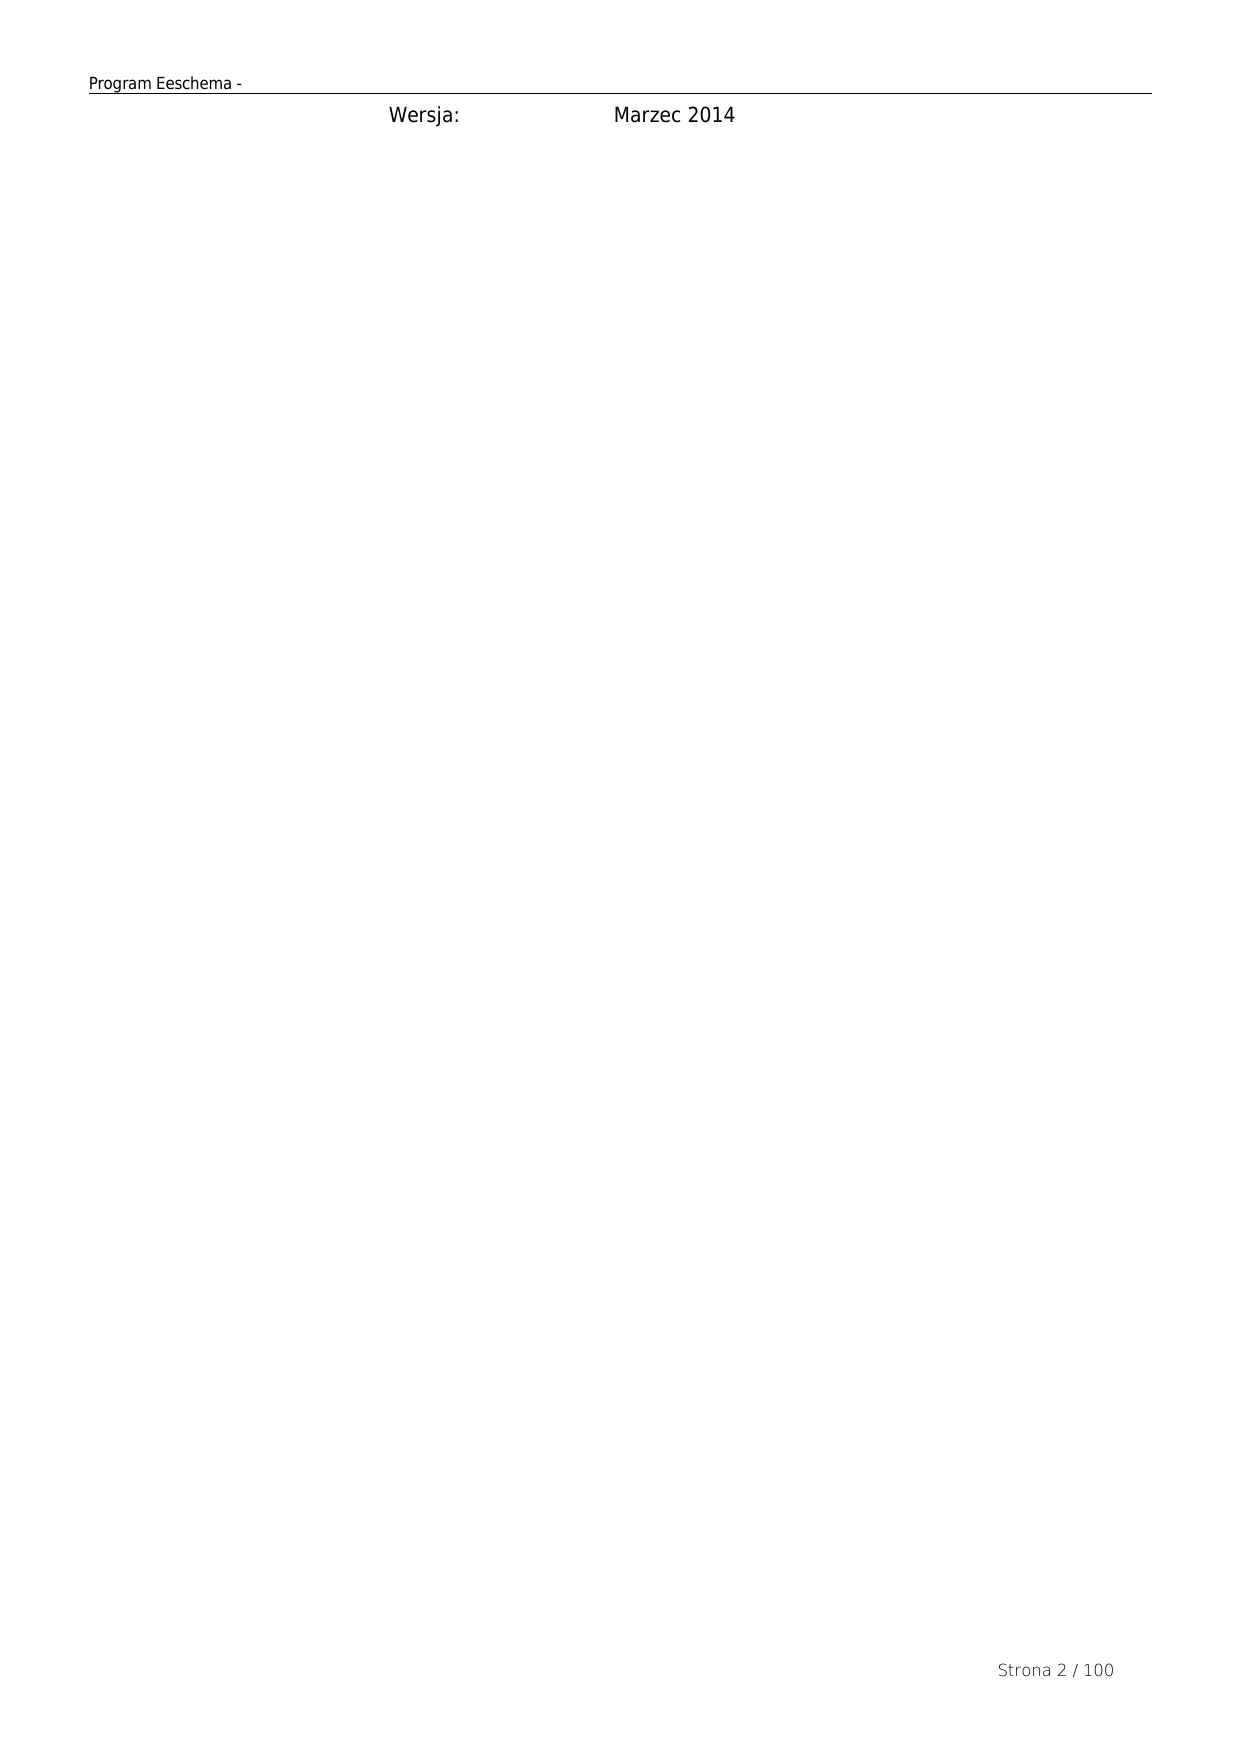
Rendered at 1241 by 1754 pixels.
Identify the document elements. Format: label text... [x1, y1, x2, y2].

text Wersja: Marzec 2014 [266, 103, 1152, 128]
